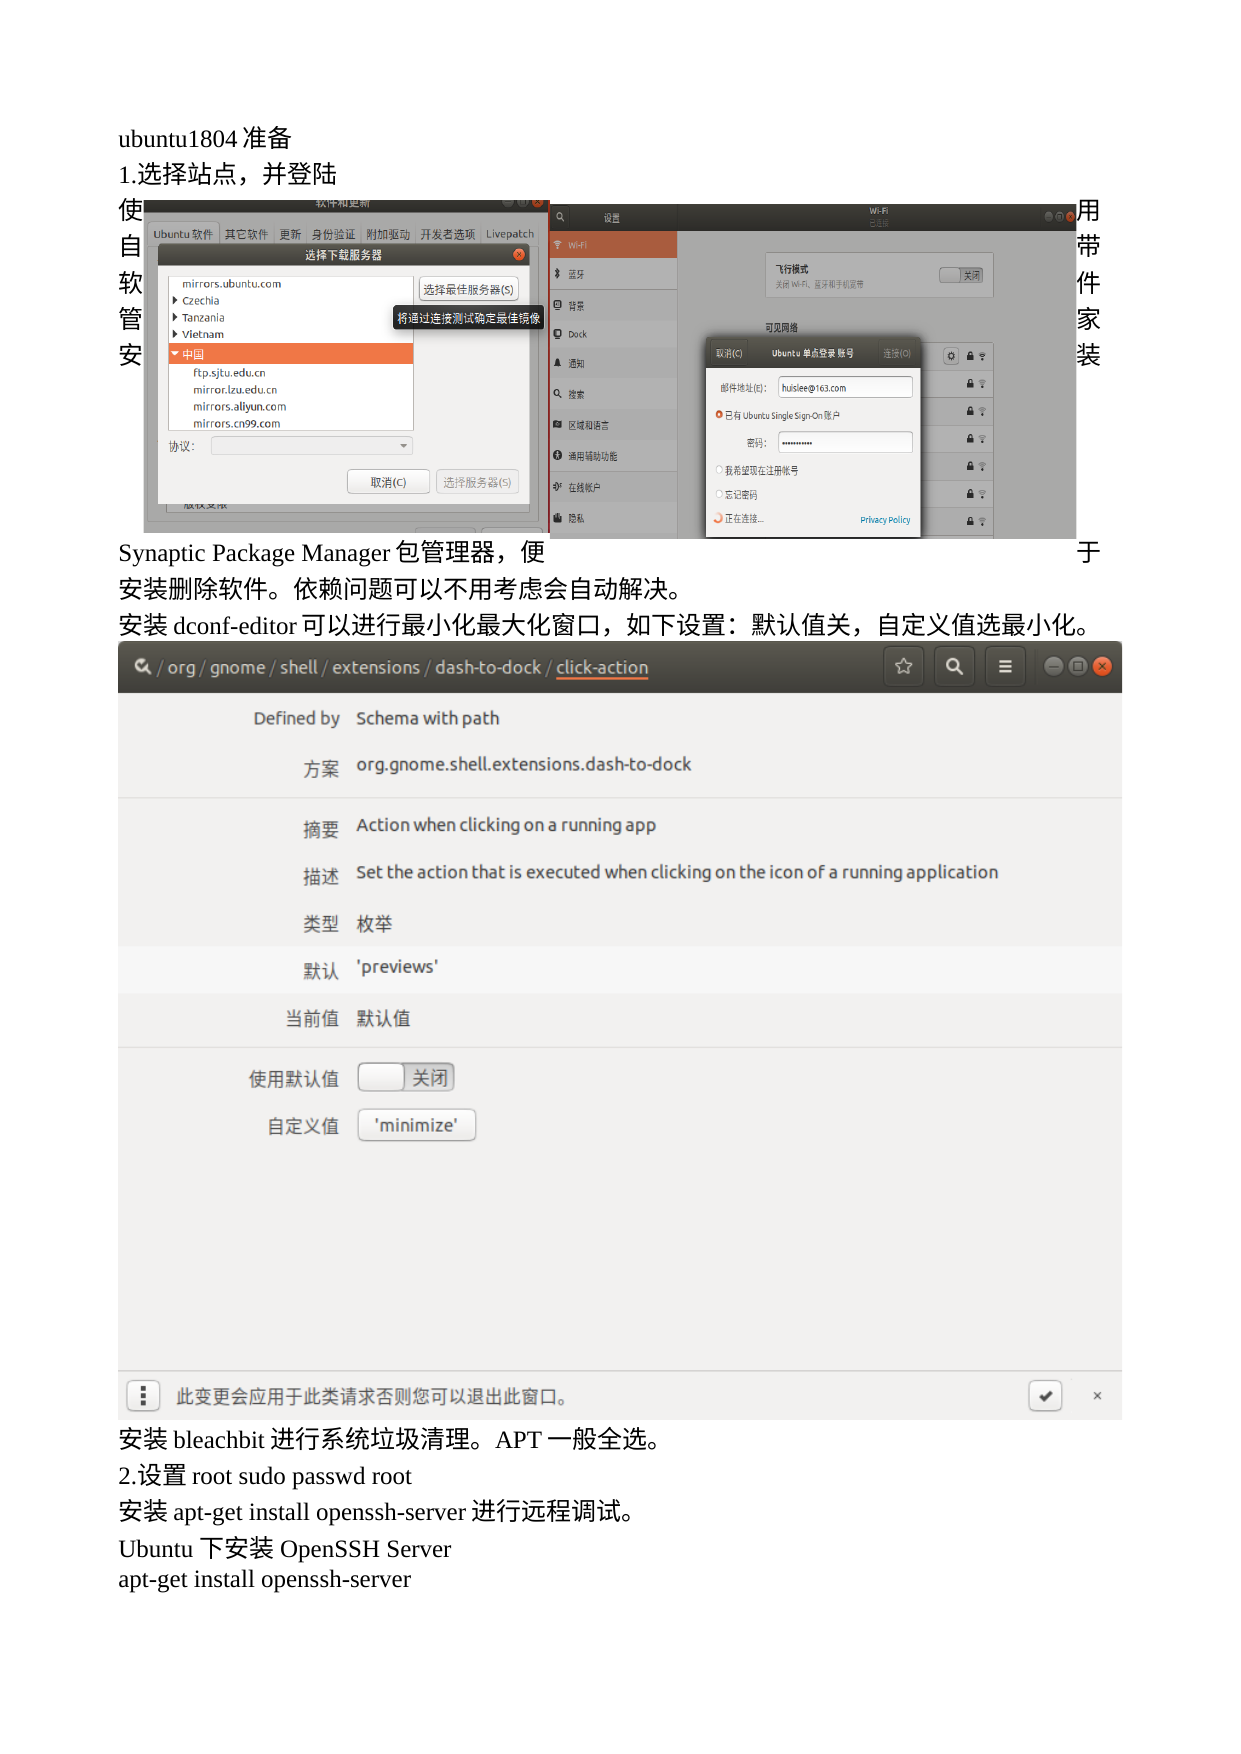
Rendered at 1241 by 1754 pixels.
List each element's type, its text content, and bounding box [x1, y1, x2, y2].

text 安装apt-get install openssh-server进行远程调试。 [118, 1492, 1122, 1528]
text 使用自带软件管家安装Synaptic Package Manager包管理器，便于安装删除软件。依赖问题可以不用考虑会自动解决。 [118, 191, 1122, 605]
text 2.设置root sudo passwd root [118, 1456, 1122, 1492]
text 1.选择站点，并登陆 [118, 154, 1122, 191]
text 安装bleachbit进行系统垃圾清理。APT一般全选。 [118, 1420, 1122, 1456]
text ubuntu1804准备 [118, 118, 1122, 154]
text Ubuntu 下安装 OpenSSH Server [118, 1528, 1122, 1564]
text 安装dconf-editor可以进行最小化最大化窗口，如下设置：默认值关，自定义值选最小化。 [118, 605, 1122, 641]
text apt-get install openssh-server [118, 1564, 1122, 1593]
